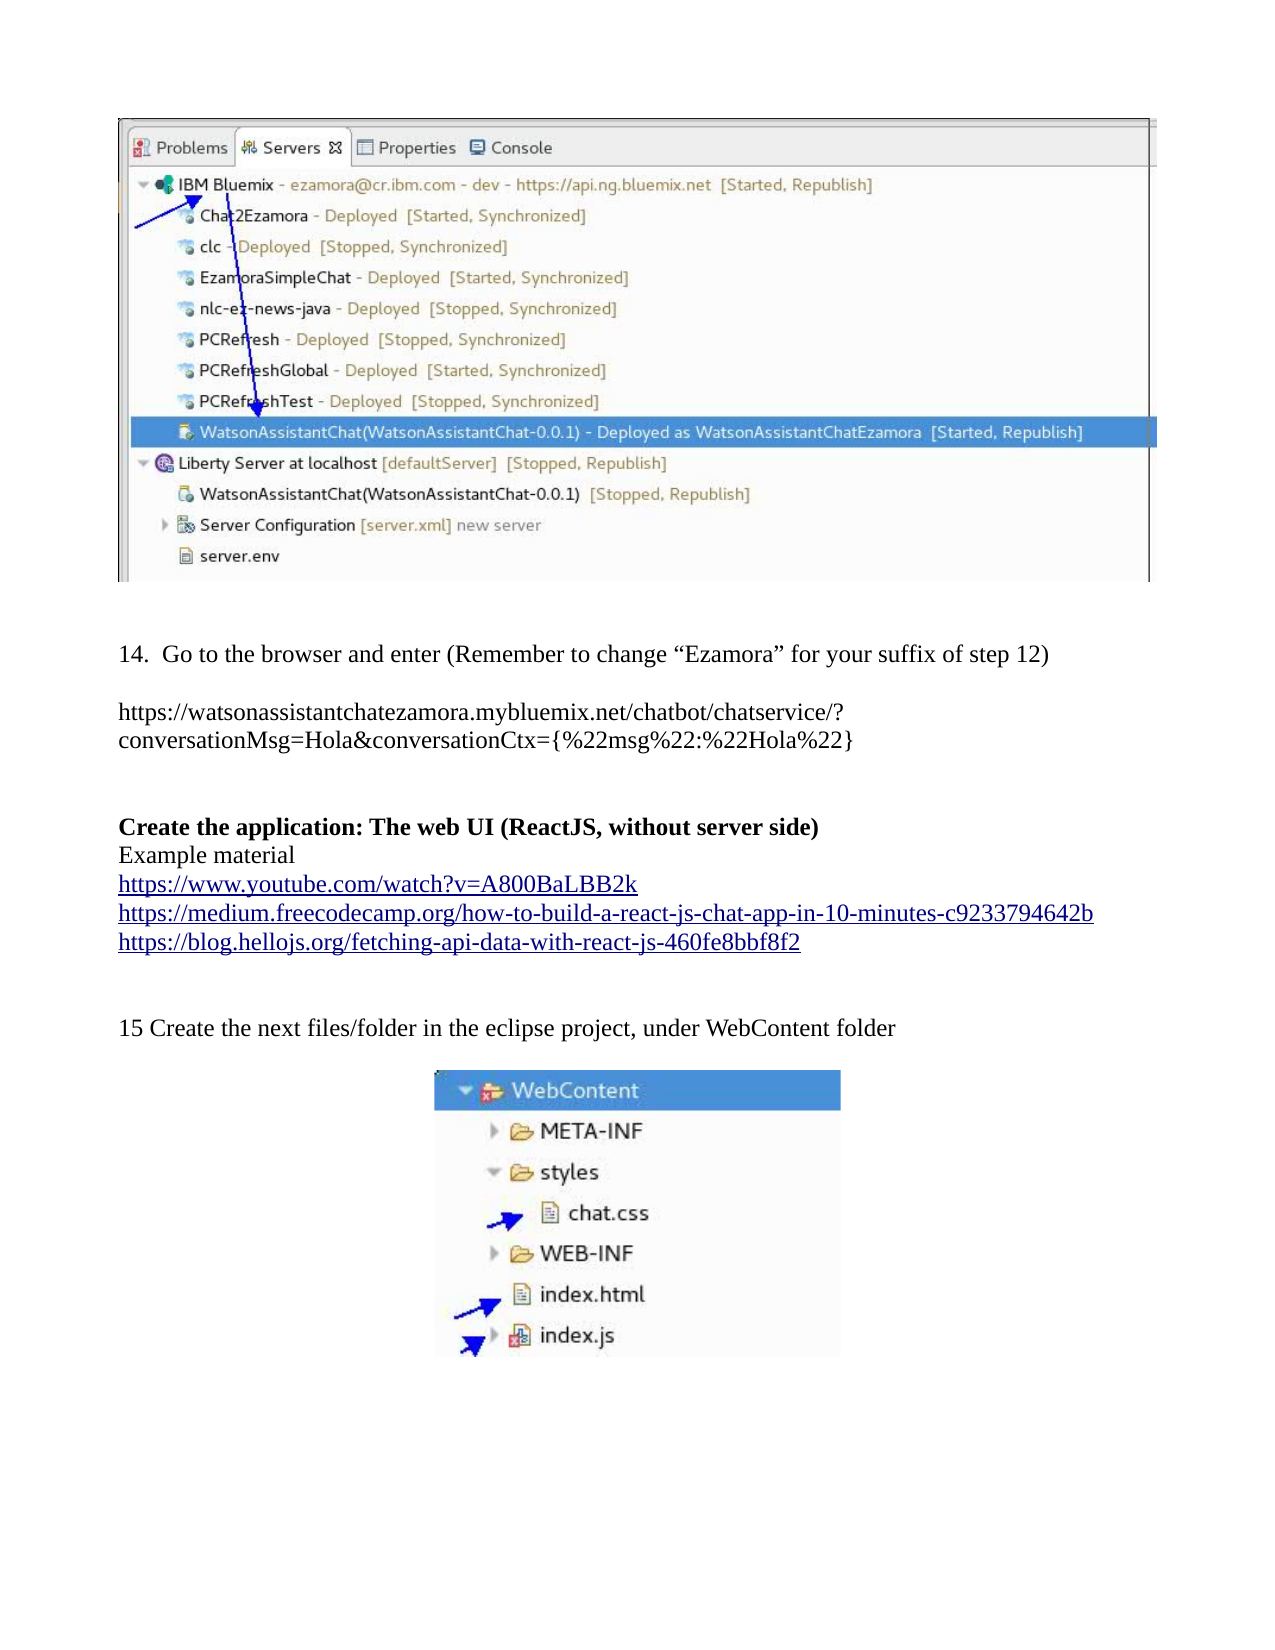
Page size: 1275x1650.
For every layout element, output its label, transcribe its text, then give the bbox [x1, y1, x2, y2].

picture [434, 1070, 841, 1357]
text Example material https://www.youtube.com/watch?v=A800BaLBB2k [118, 840, 1157, 898]
text https://watsonassistantchatezamora.mybluemix.net/chatbot/chatservice/?conversationMsg=Hola&conversationCtx={%22msg%22:%22Hola%22} [118, 697, 1157, 754]
text 14. Go to the browser and enter (Remember to change “Ezamora” for your suffix of step 12) [118, 639, 1157, 668]
text Create the application: The web UI (ReactJS, without server side) [118, 812, 1157, 840]
picture [118, 118, 1157, 582]
text https://medium.freecodecamp.org/how-to-build-a-react-js-chat-app-in-10-minutes-c9233794642b [118, 898, 1157, 927]
text https://blog.hellojs.org/fetching-api-data-with-react-js-460fe8bbf8f2 [118, 927, 1157, 955]
text 15 Create the next files/folder in the eclipse project, under WebContent folder [118, 1013, 1157, 1042]
